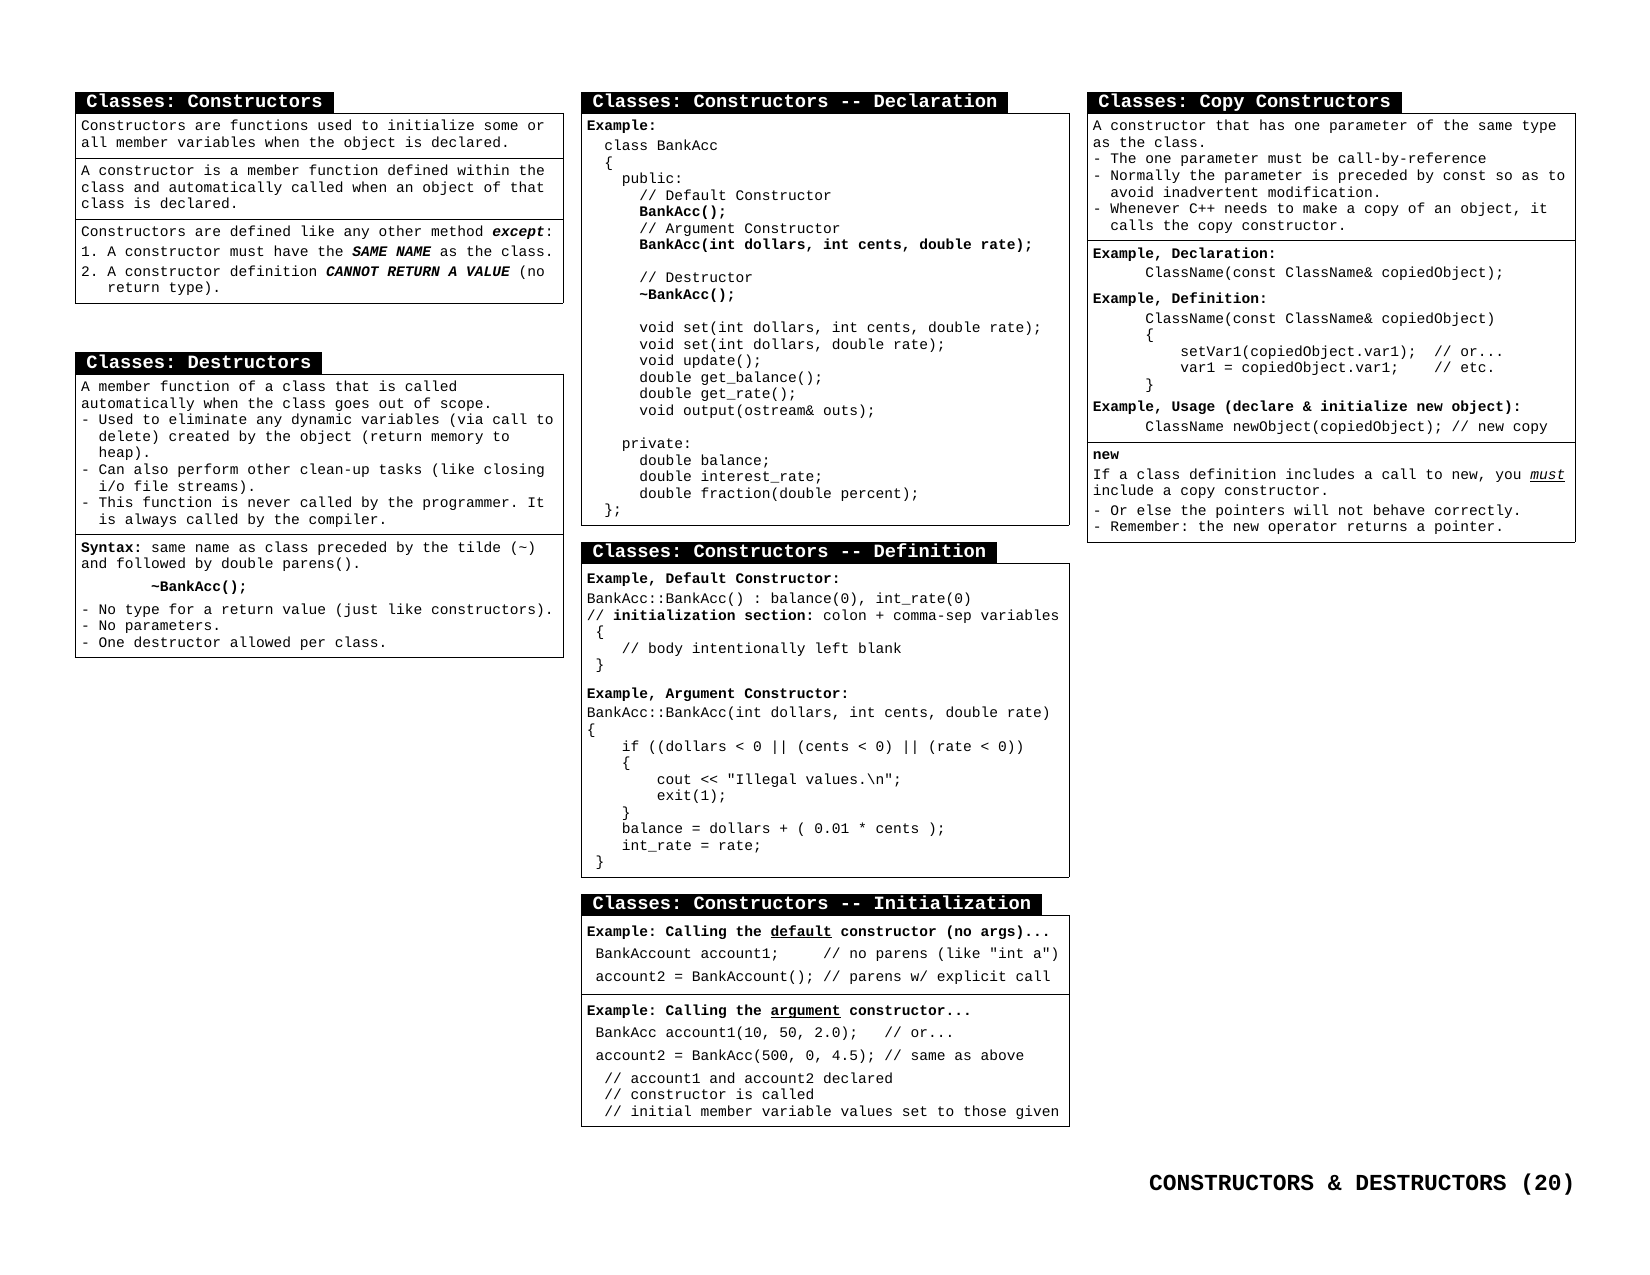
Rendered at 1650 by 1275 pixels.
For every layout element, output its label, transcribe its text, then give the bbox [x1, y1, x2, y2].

table_header A constructor that has one parameter of the same type as the class. - The one parameter must be call-by-reference - Normally the parameter is preceded by const so as to avoid inadvertent modification. - Whenever C++ needs to make a copy of an object, it calls the copy constructor. [1088, 114, 1575, 240]
text Classes: Destructors [75, 352, 563, 374]
table_cell Example, Declaration: ClassName(const ClassName& copiedObject); Example, Definition: ClassName(const ClassName& copiedObject) { setVar1(copiedObject.var1); // or... var1 = copiedObject.var1; // etc. } Example, Usage (declare & initialize new object): ClassName newObject(copiedObject); // new copy [1088, 241, 1575, 442]
text Classes: Constructors -- Declaration [581, 92, 1069, 113]
text Classes: Constructors -- Initialization [581, 894, 1069, 915]
table_header Example: Calling the default constructor (no args)... BankAccount account1; // no parens (like "int a") account2 = BankAccount(); // parens w/ explicit call [582, 916, 1069, 994]
table_header Example, Default Constructor: BankAcc::BankAcc() : balance(0), int_rate(0) // initialization section: colon + comma-sep variables { // body intentionally left blank } Example, Argument Constructor: BankAcc::BankAcc(int dollars, int cents, double rate) { if ((dollars < 0 || (cents < 0) || (rate < 0)) { cout << "Illegal values.\n"; exit(1); } balance = dollars + ( 0.01 * cents ); int_rate = rate; } [582, 564, 1069, 877]
table_header Example: class BankAcc { public: // Default Constructor BankAcc(); // Argument Constructor BankAcc(int dollars, int cents, double rate); // Destructor ~BankAcc(); void set(int dollars, int cents, double rate); void set(int dollars, double rate); void update(); double get_balance(); double get_rate(); void output(ostream& outs); private: double balance; double interest_rate; double fraction(double percent); }; [582, 114, 1069, 525]
table_cell A constructor is a member function defined within the class and automatically called when an object of that class is declared. [76, 159, 563, 219]
table_cell Syntax: same name as class preceded by the tilde (~) and followed by double parens(). ~BankAcc(); - No type for a return value (just like constructors). - No parameters. - One destructor allowed per class. [76, 535, 563, 657]
table_cell Example: Calling the argument constructor... BankAcc account1(10, 50, 2.0); // or... account2 = BankAcc(500, 0, 4.5); // same as above // account1 and account2 declared // constructor is called // initial member variable values set to those given [582, 995, 1069, 1126]
text Classes: Copy Constructors [1087, 92, 1575, 113]
table_cell Constructors are defined like any other method except: 1. A constructor must have the SAME NAME as the class. 2. A constructor definition CANNOT RETURN A VALUE (no return type). [76, 220, 563, 303]
text Classes: Constructors [75, 92, 563, 113]
table_header A member function of a class that is called automatically when the class goes out of scope. - Used to eliminate any dynamic variables (via call to delete) created by the object (return memory to heap). - Can also perform other clean-up tasks (like closing i/o file streams). - This function is never called by the programmer. It is always called by the compiler. [76, 375, 563, 534]
table_cell new If a class definition includes a call to new, you must include a copy constructor. - Or else the pointers will not behave correctly. - Remember: the new operator returns a pointer. [1088, 443, 1575, 542]
text Classes: Constructors -- Definition [581, 542, 1069, 563]
text CONSTRUCTORS & DESTRUCTORS (20) [1087, 1171, 1575, 1197]
table_header Constructors are functions used to initialize some or all member variables when the object is declared. [76, 114, 563, 157]
